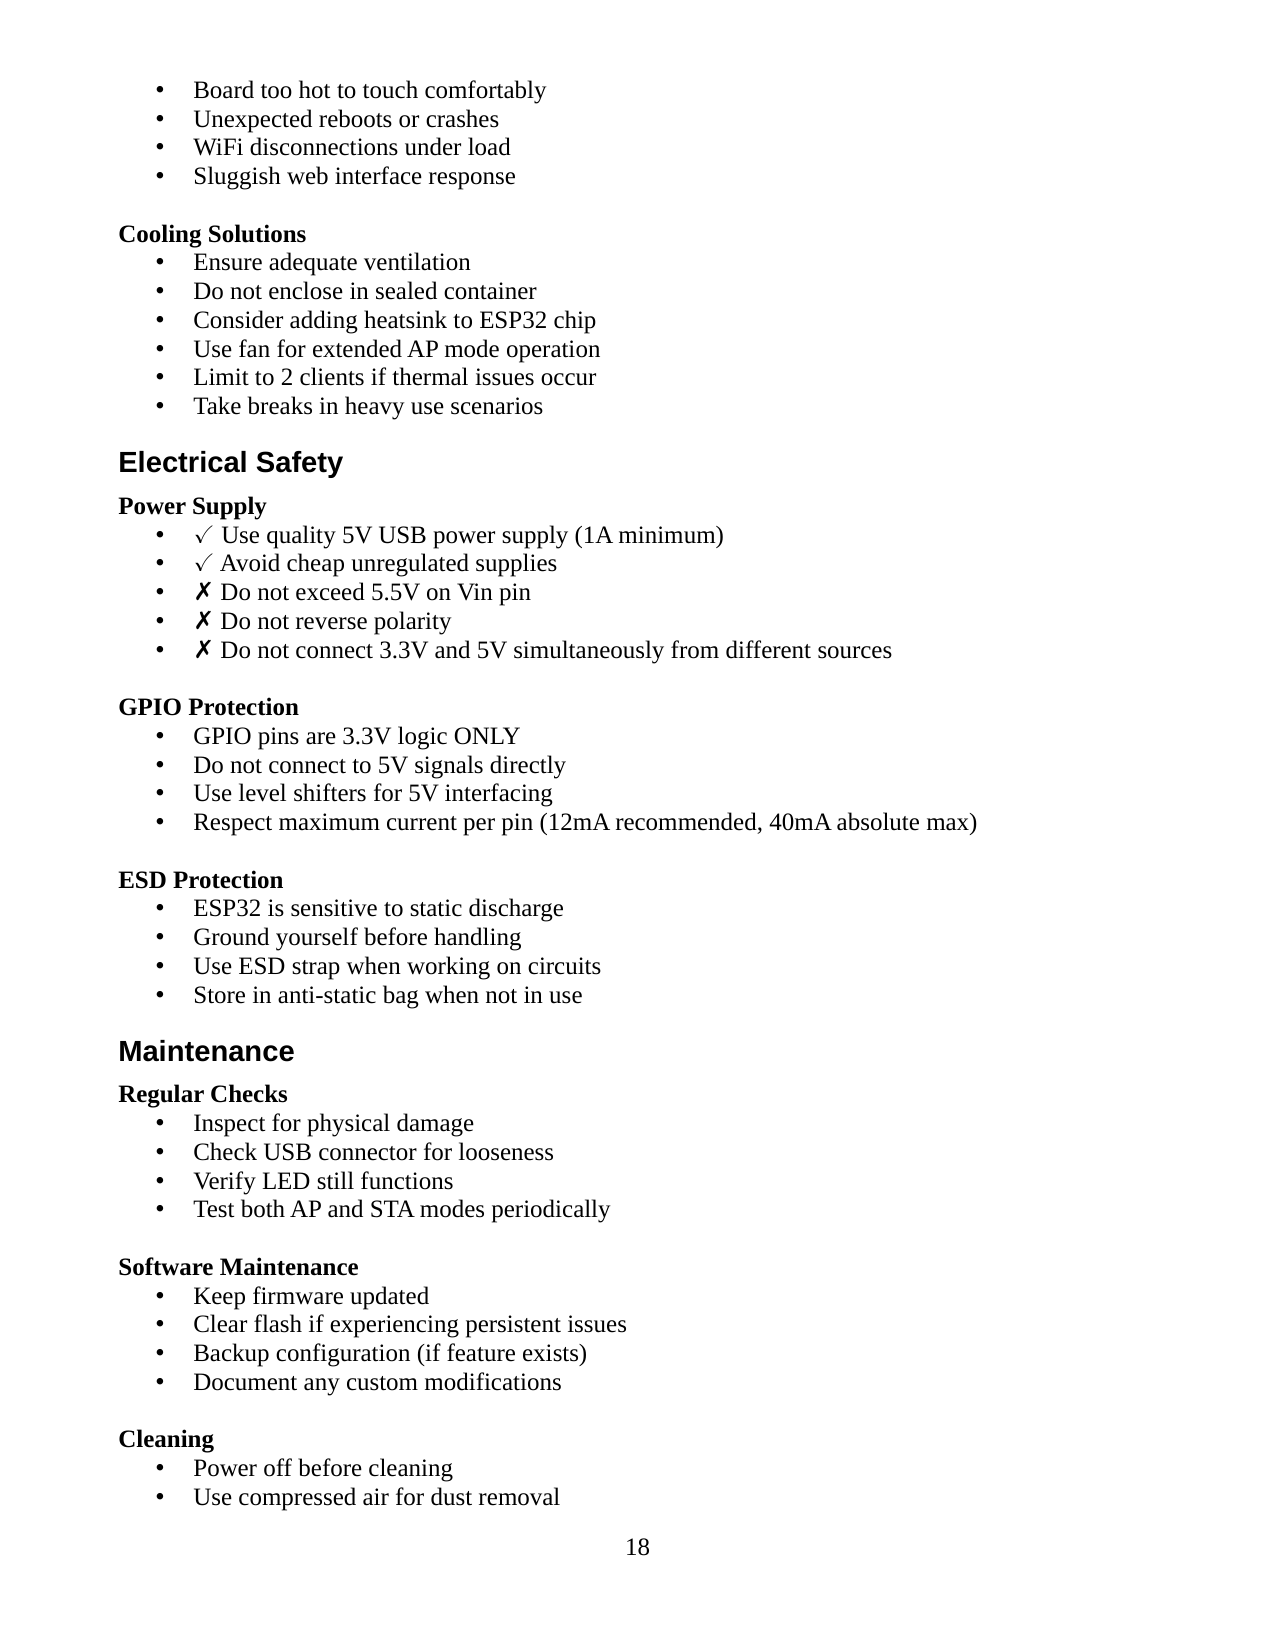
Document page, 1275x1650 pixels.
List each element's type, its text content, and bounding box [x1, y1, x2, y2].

list Clear flash if experiencing persistent issues [156, 1309, 1157, 1338]
list Use level shifters for 5V interfacing [156, 778, 1157, 807]
list ✗ Do not exceed 5.5V on Vin pin [156, 577, 1157, 606]
list Take breaks in heavy use scenarios [156, 391, 1157, 420]
list ✗ Do not connect 3.3V and 5V simultaneously from different sources [156, 635, 1157, 663]
list ✗ Do not reverse polarity [156, 606, 1157, 635]
text Regular Checks [118, 1079, 1157, 1108]
list Keep firmware updated [156, 1281, 1157, 1309]
list Use fan for extended AP mode operation [156, 334, 1157, 362]
list ✓ Use quality 5V USB power supply (1A minimum) [156, 520, 1157, 548]
text Software Maintenance [118, 1252, 1157, 1281]
text Cooling Solutions [118, 219, 1157, 247]
subtitle Electrical Safety [118, 445, 1157, 478]
list ESP32 is sensitive to static discharge [156, 893, 1157, 922]
subtitle Maintenance [118, 1033, 1157, 1067]
list Inspect for physical damage [156, 1108, 1157, 1137]
text ESD Protection [118, 865, 1157, 893]
list Respect maximum current per pin (12mA recommended, 40mA absolute max) [156, 807, 1157, 836]
list WiFi disconnections under load [156, 132, 1157, 161]
text Power Supply [118, 491, 1157, 520]
list Power off before cleaning [156, 1453, 1157, 1482]
list Ground yourself before handling [156, 922, 1157, 951]
list Test both AP and STA modes periodically [156, 1194, 1157, 1223]
list Board too hot to touch comfortably [156, 75, 1157, 104]
list Consider adding heatsink to ESP32 chip [156, 305, 1157, 334]
list Unexpected reboots or crashes [156, 104, 1157, 132]
list Backup configuration (if feature exists) [156, 1338, 1157, 1367]
list Do not enclose in sealed container [156, 276, 1157, 305]
list Sluggish web interface response [156, 161, 1157, 190]
list GPIO pins are 3.3V logic ONLY [156, 721, 1157, 750]
list Do not connect to 5V signals directly [156, 750, 1157, 778]
list Limit to 2 clients if thermal issues occur [156, 362, 1157, 391]
list Use ESD strap when working on circuits [156, 951, 1157, 980]
list ✓ Avoid cheap unregulated supplies [156, 548, 1157, 577]
text GPIO Protection [118, 692, 1157, 721]
list Verify LED still functions [156, 1166, 1157, 1194]
list Check USB connector for looseness [156, 1137, 1157, 1166]
text Cleaning [118, 1424, 1157, 1453]
list Document any custom modifications [156, 1367, 1157, 1396]
list Ensure adequate ventilation [156, 247, 1157, 276]
list Store in anti-static bag when not in use [156, 980, 1157, 1008]
list Use compressed air for dust removal [156, 1482, 1157, 1511]
